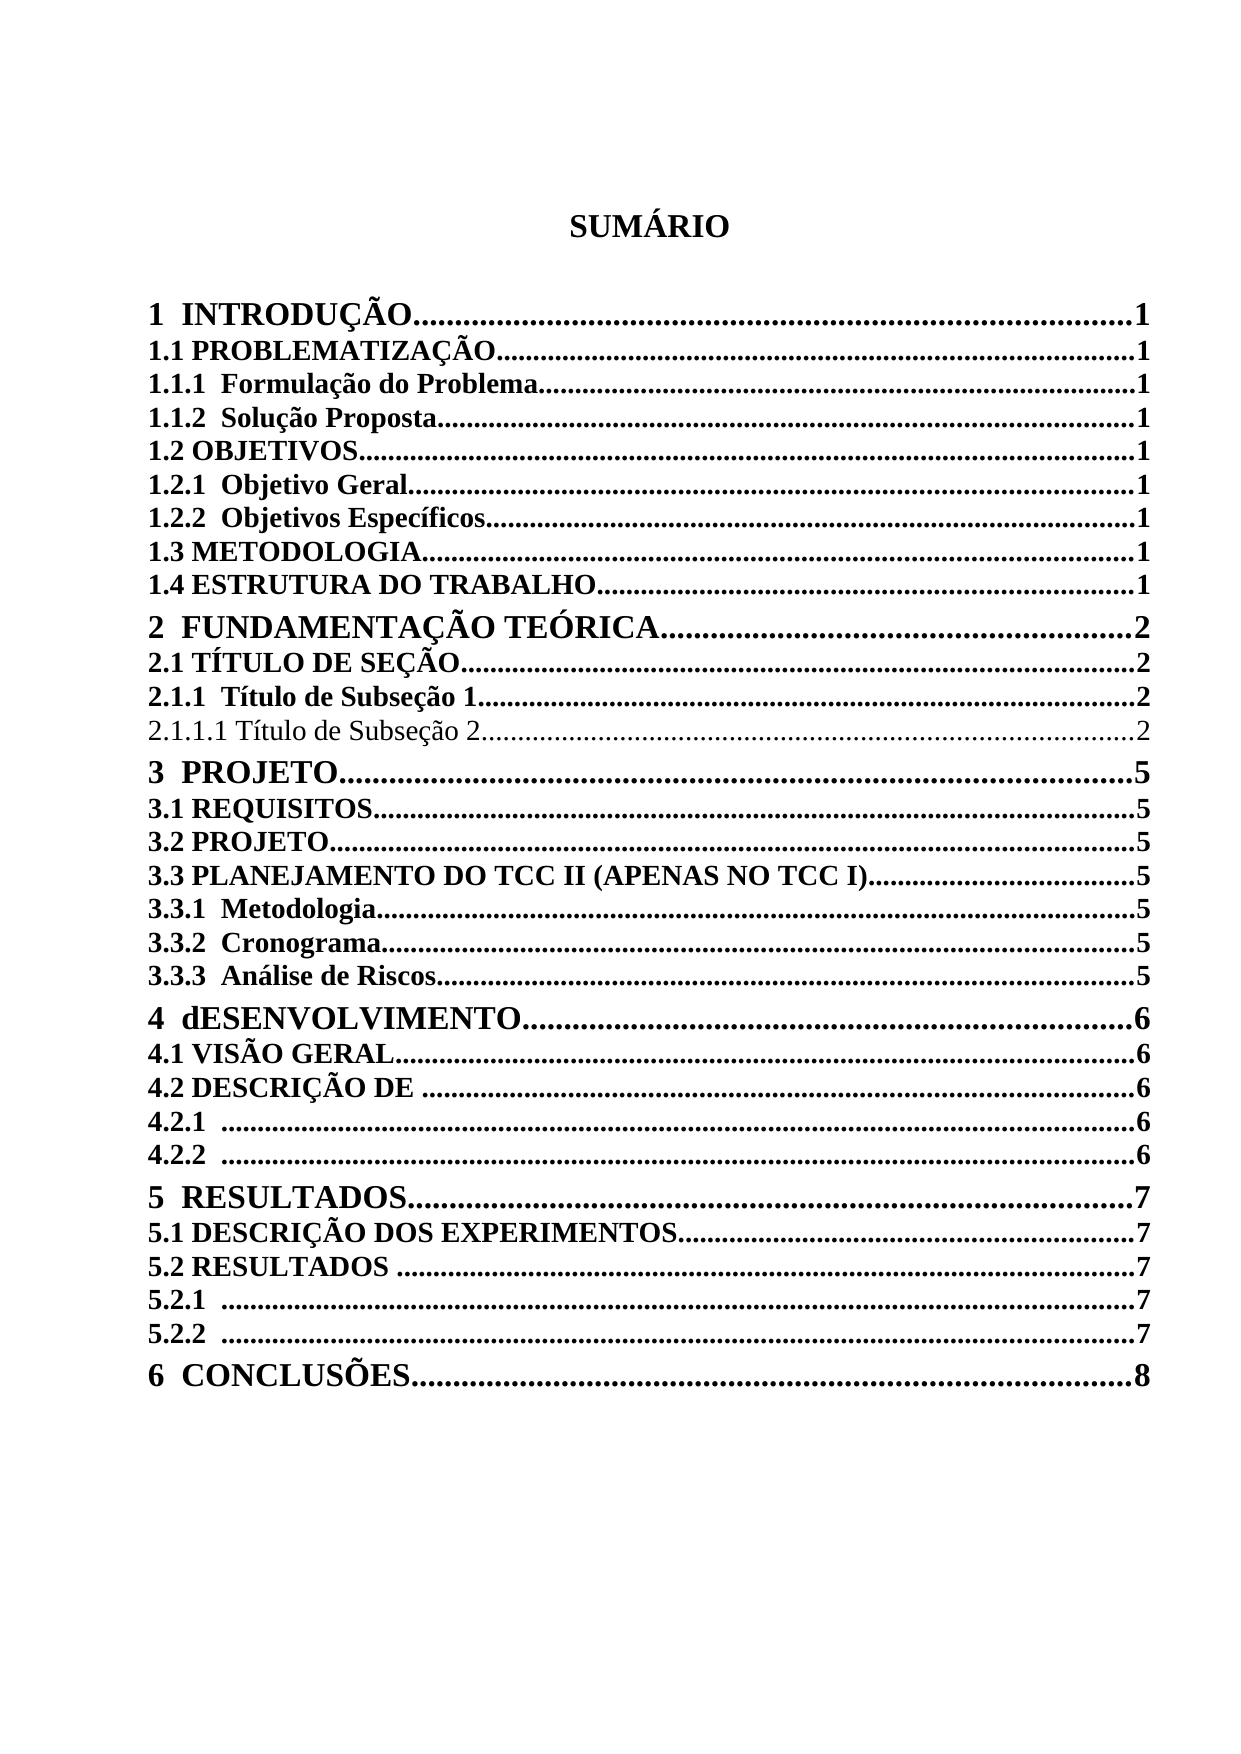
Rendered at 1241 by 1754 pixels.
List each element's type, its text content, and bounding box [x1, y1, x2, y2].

text 3.2 PROJETO 5 [148, 824, 1152, 858]
text 1.3 Metodologia 1 [148, 534, 1152, 567]
text 3 PROJETO 5 [148, 752, 1152, 791]
text 1.2.1 Objetivo Geral 1 [148, 467, 1152, 500]
text 3.3.2 Cronograma 5 [148, 925, 1152, 958]
text 4.2.2 ... 6 [148, 1137, 1152, 1171]
text 2.1.1.1 Título de Subseção 2 2 [148, 713, 1152, 746]
text 5.2 RESULTADOS ... 7 [148, 1249, 1152, 1282]
text 5.2.1 ... 7 [148, 1282, 1152, 1316]
text 2.1 Título de seção 2 [148, 646, 1152, 679]
text 1 INTRODUÇÃO 1 [148, 294, 1152, 333]
text 4.2.1 ... 6 [148, 1104, 1152, 1137]
text 3.3 PLANEJAMENTO DO TCC II (apenas no TCC I) 5 [148, 858, 1152, 891]
text 2.1.1 Título de Subseção 1 2 [148, 679, 1152, 713]
text 1.1 PROBLEMATIZAÇÃO 1 [148, 333, 1152, 366]
text 1.2.2 Objetivos Específicos 1 [148, 500, 1152, 534]
text 4.2 DESCRIÇÃO DE ... 6 [148, 1070, 1152, 1104]
text 3.3.3 Análise de Riscos 5 [148, 958, 1152, 992]
text 4 dESENVOLVIMENTO 6 [148, 998, 1152, 1037]
text 1.4 Estrutura do trabalho 1 [148, 567, 1152, 601]
text 2 FUNDAMENTAÇÃO TEÓRICA 2 [148, 607, 1152, 646]
text 1.1.2 Solução Proposta 1 [148, 400, 1152, 433]
text sumário [148, 206, 1152, 244]
text 3.1 REQUISITOS 5 [148, 791, 1152, 824]
text 3.3.1 Metodologia 5 [148, 891, 1152, 925]
text 6 CONCLUSÕES 8 [148, 1356, 1152, 1394]
text 5.1 DESCRIÇÃO DOS EXPERIMENTOS 7 [148, 1215, 1152, 1249]
text 5 RESULTADOS 7 [148, 1177, 1152, 1215]
text 1.2 OBJETIVOS 1 [148, 433, 1152, 467]
text 5.2.2 ... 7 [148, 1316, 1152, 1349]
text 1.1.1 Formulação do Problema 1 [148, 366, 1152, 400]
text 4.1 VISÃO GERAL 6 [148, 1037, 1152, 1070]
